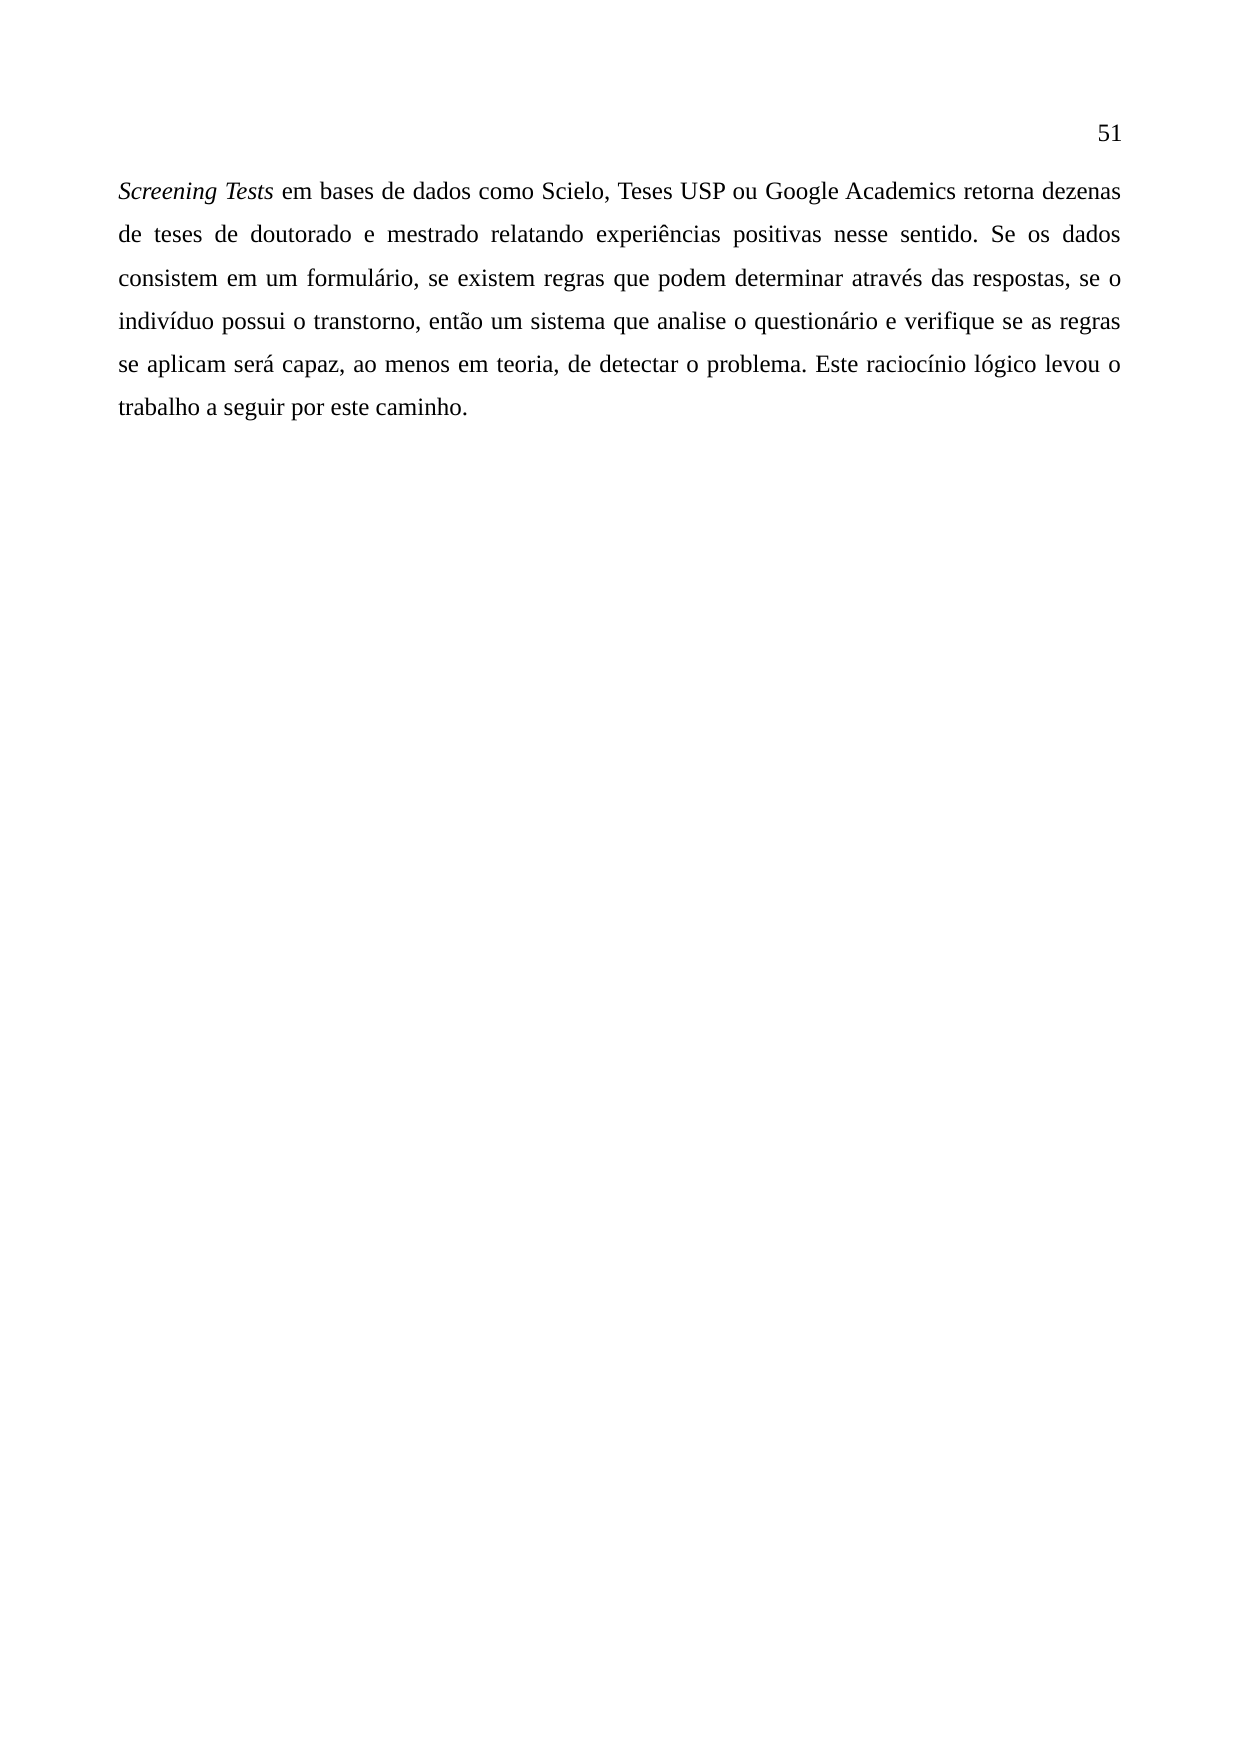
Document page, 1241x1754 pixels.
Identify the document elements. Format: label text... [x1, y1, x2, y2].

text Screening Tests em bases de dados como Scielo, Teses USP ou Google Academics retorna dezenas de teses de doutorado e mestrado relatando experiências positivas nesse sentido. Se os dados consistem em um formulário, se existem regras que podem determinar através das respostas, se o indivíduo possui o transtorno, então um sistema que analise o questionário e verifique se as regras se aplicam será capaz, ao menos em teoria, de detectar o problema. Este raciocínio lógico levou o trabalho a seguir por este caminho. [118, 176, 1122, 421]
